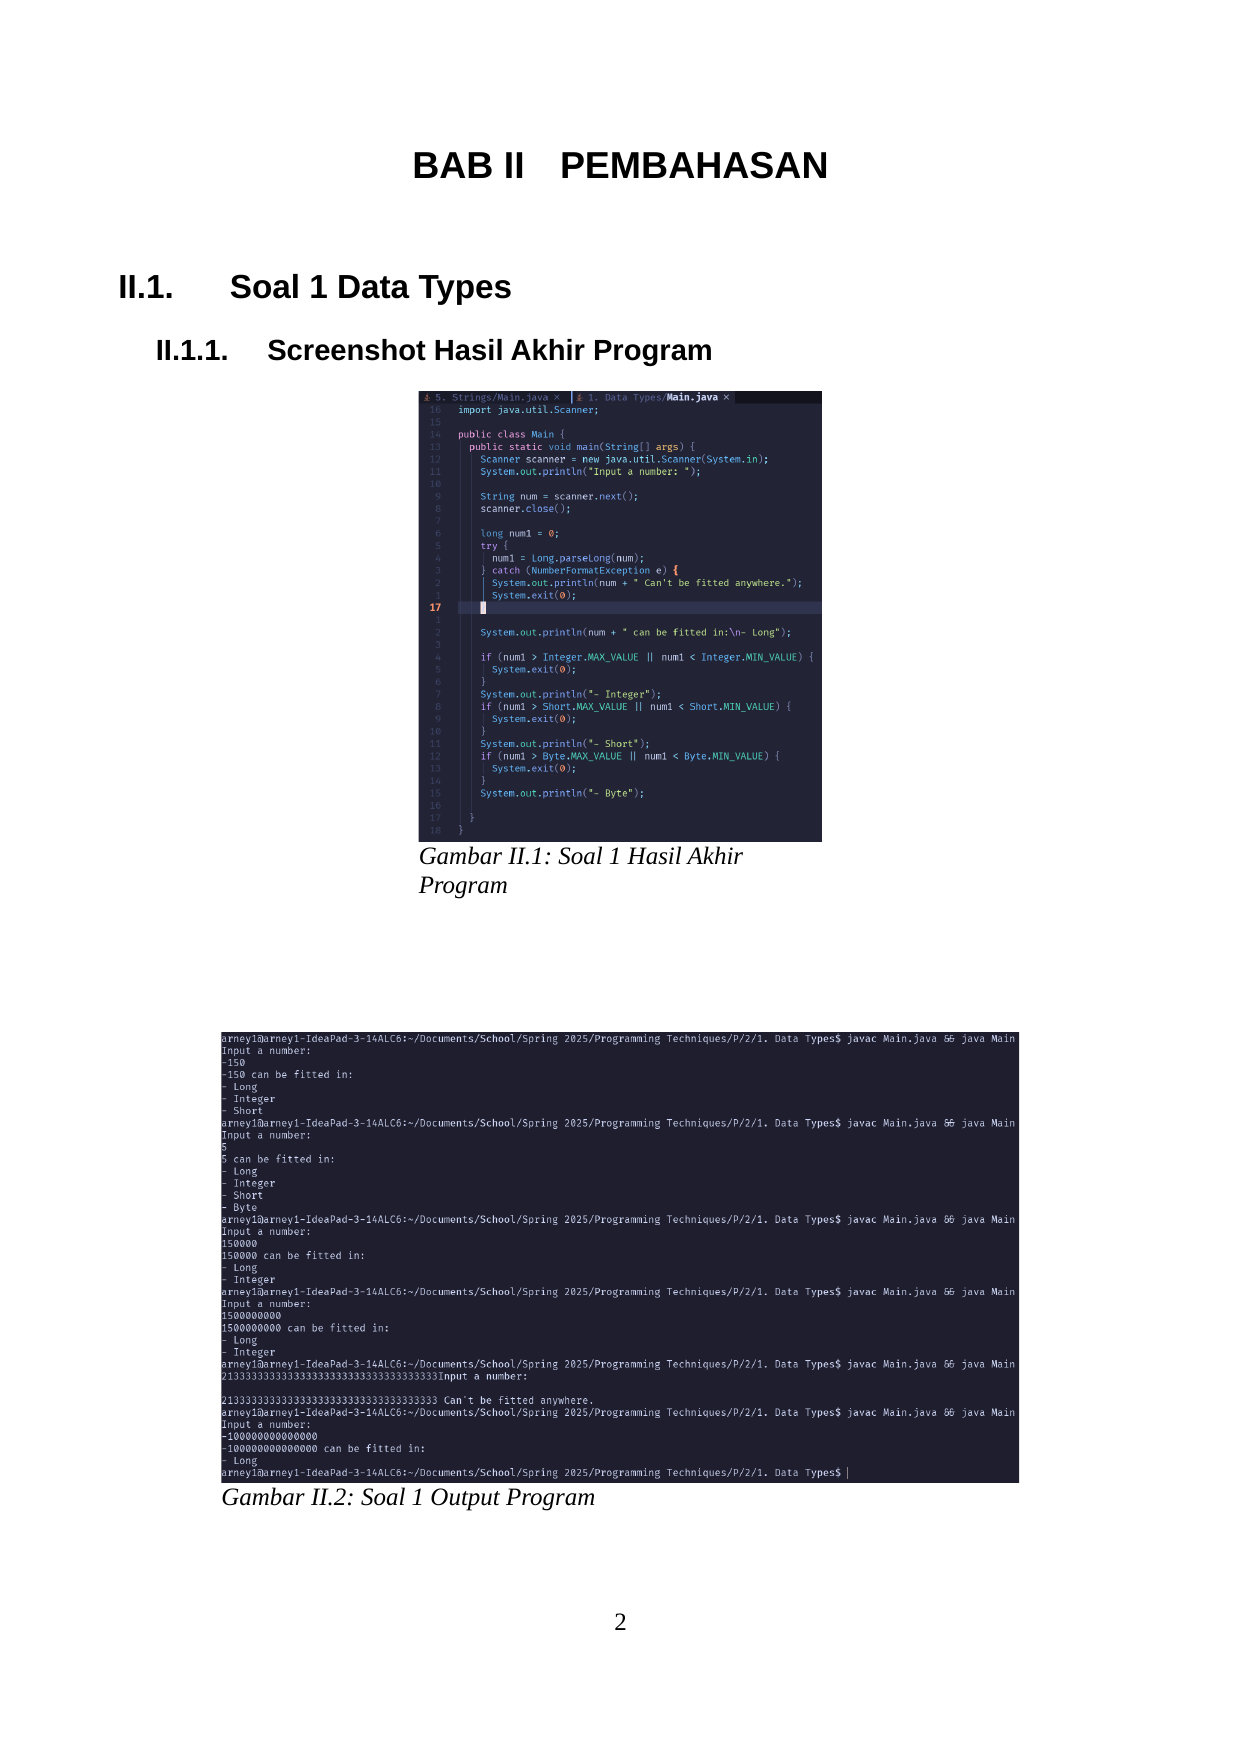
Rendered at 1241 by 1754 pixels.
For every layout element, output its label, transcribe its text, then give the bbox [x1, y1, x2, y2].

subtitle Screenshot Hasil Akhir Program [156, 333, 1122, 366]
picture [221, 1032, 1020, 1483]
subtitle PEMBAHASAN [118, 143, 1122, 186]
picture [418, 391, 822, 842]
text Gambar II.2: Soal 1 Output Program [221, 1483, 1019, 1511]
text Gambar II.1: Soal 1 Hasil Akhir Program [418, 842, 822, 899]
subtitle Soal 1 Data Types [118, 267, 1122, 306]
